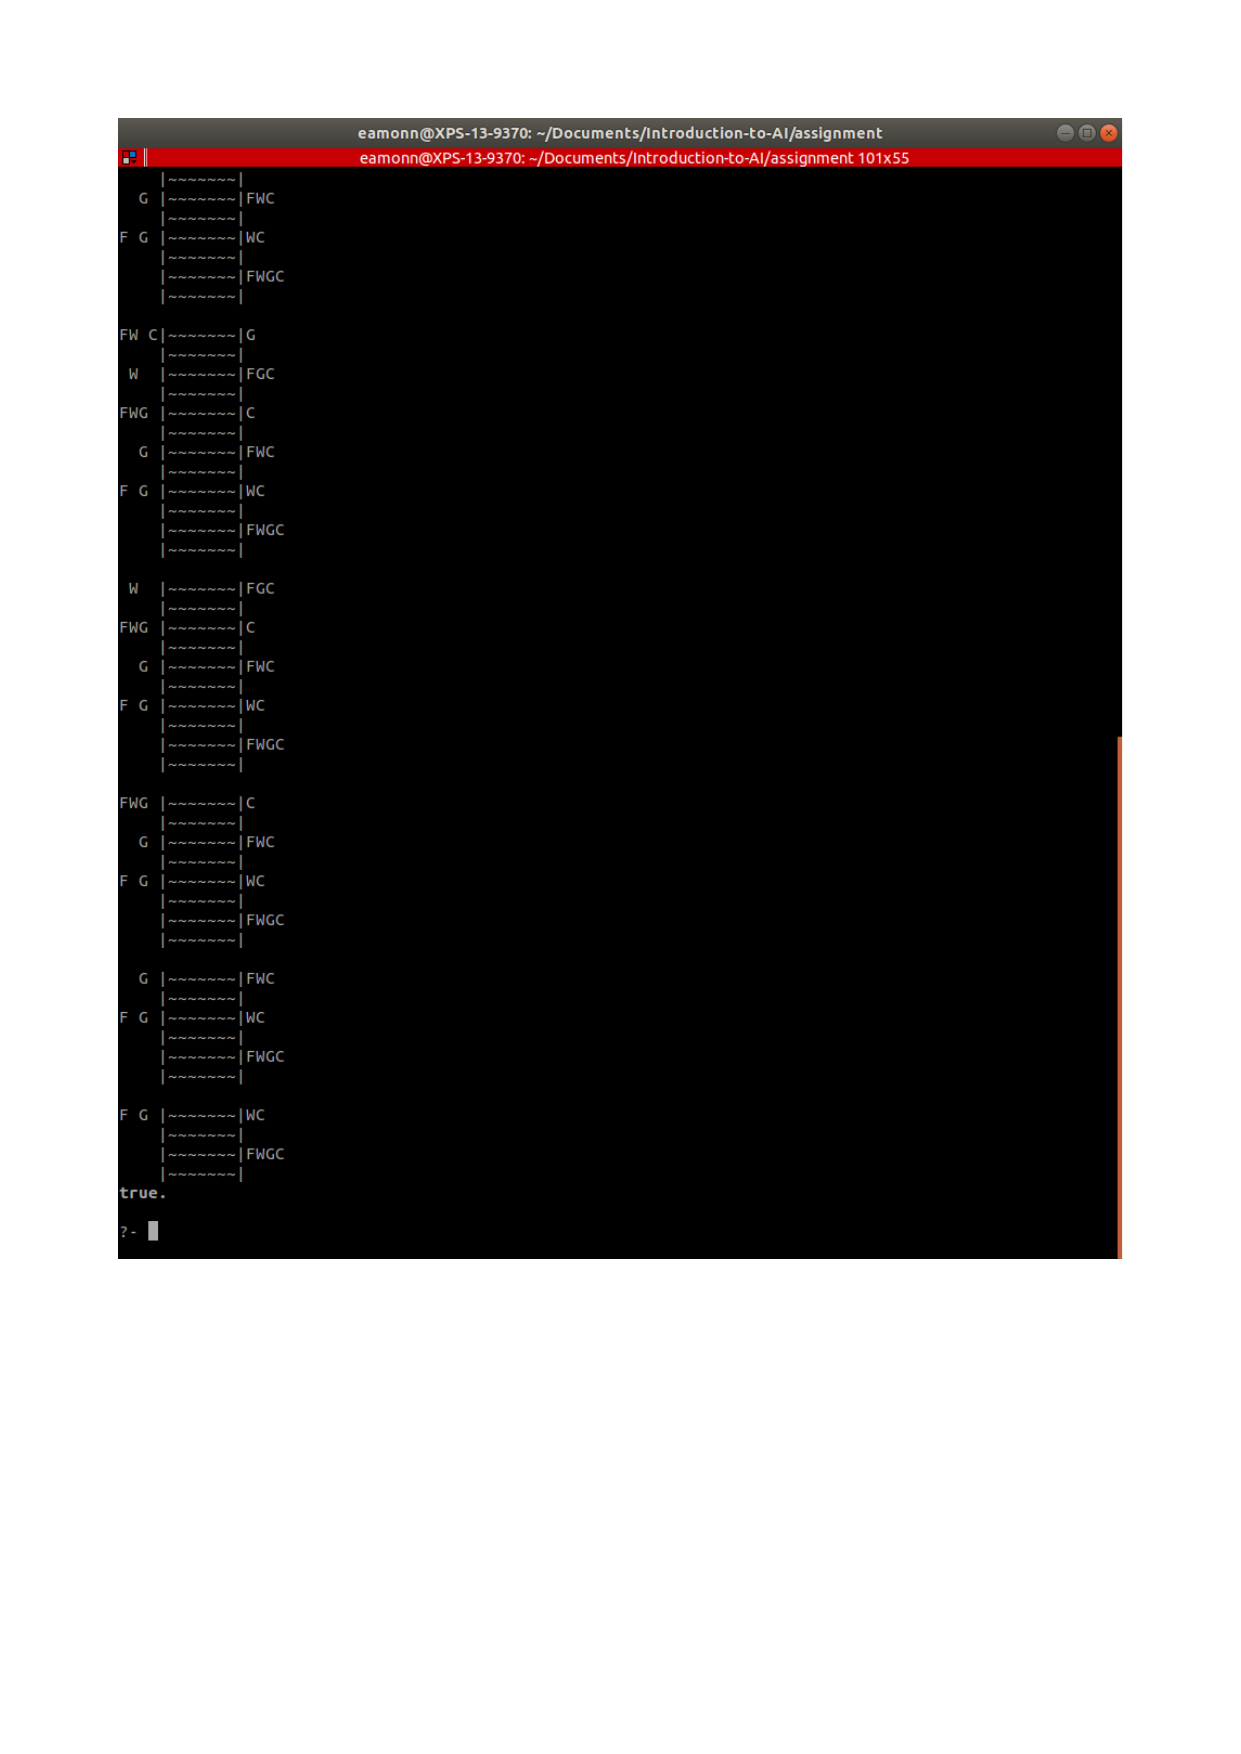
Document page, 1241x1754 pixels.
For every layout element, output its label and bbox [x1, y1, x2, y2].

picture [118, 118, 1123, 1259]
